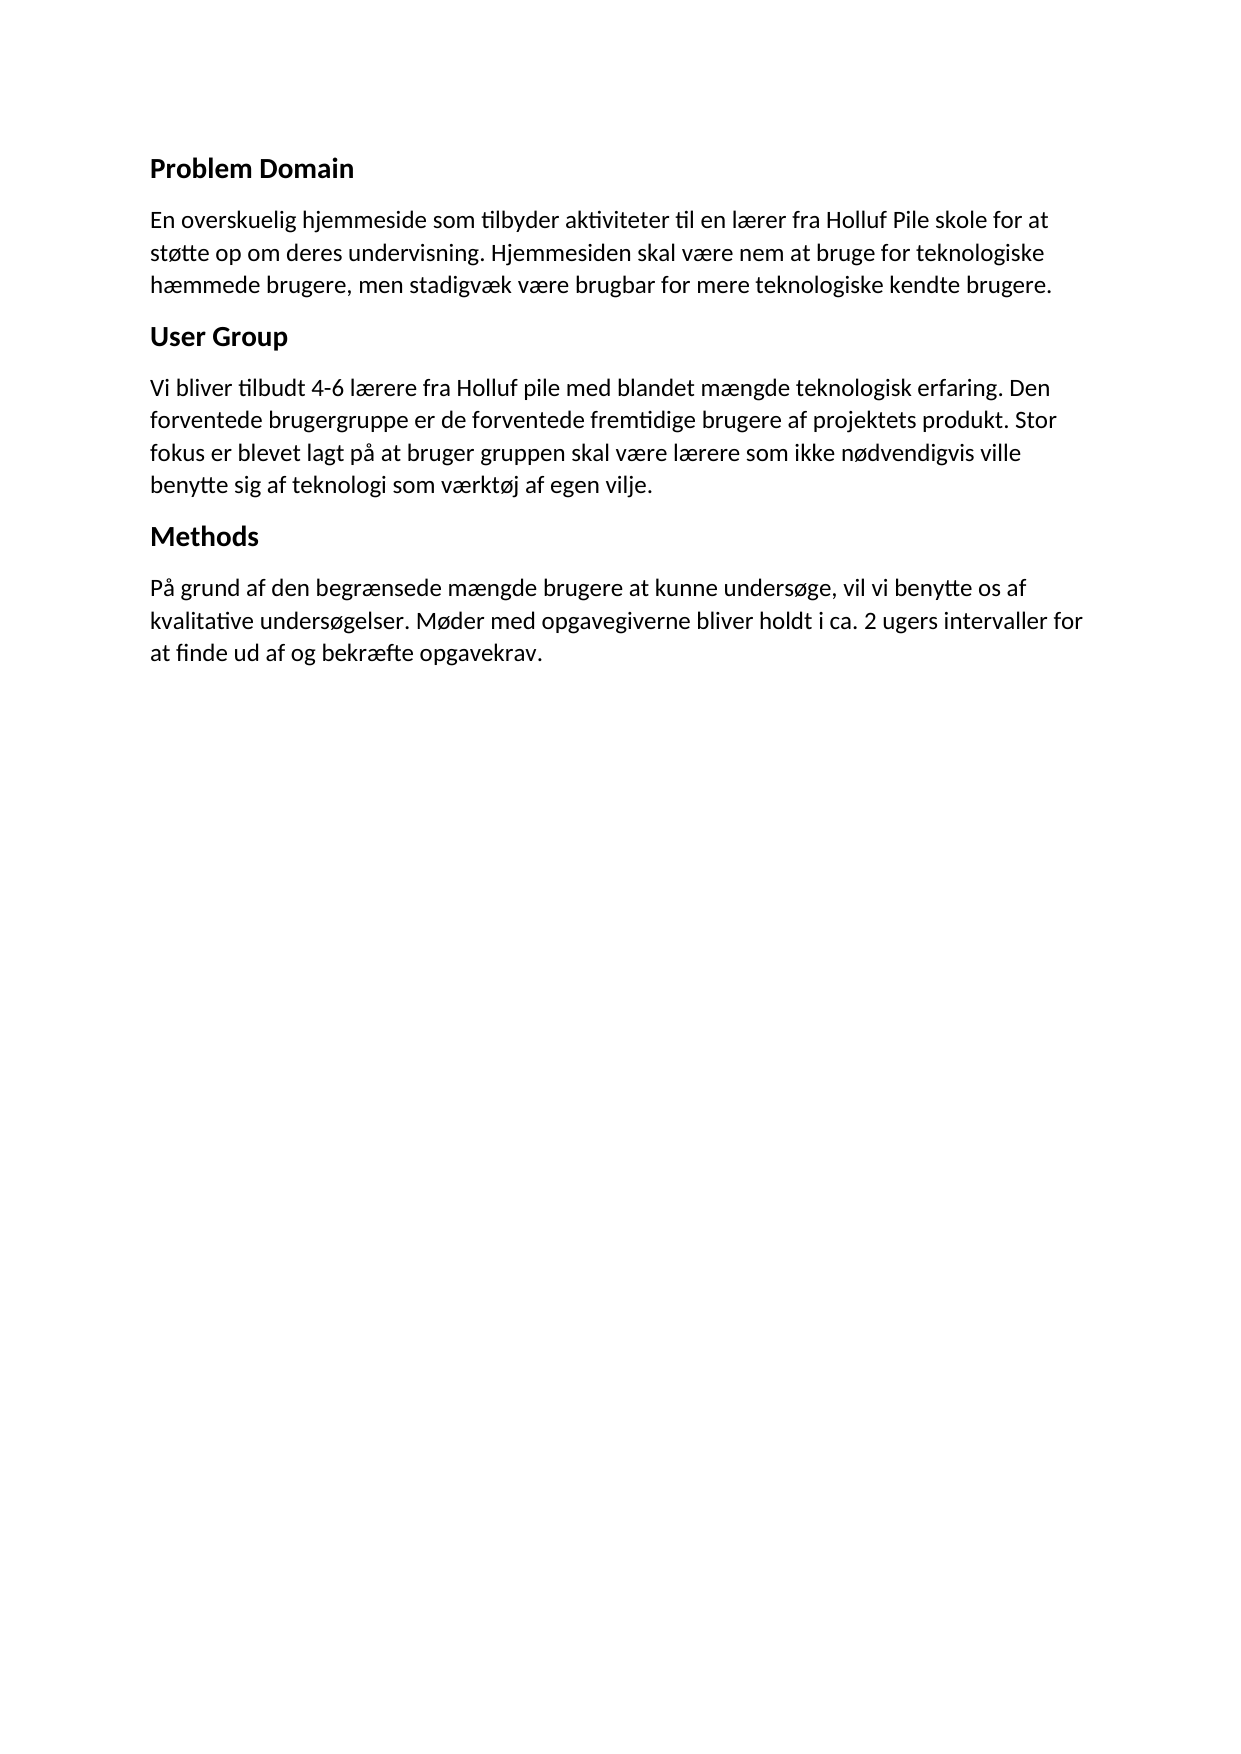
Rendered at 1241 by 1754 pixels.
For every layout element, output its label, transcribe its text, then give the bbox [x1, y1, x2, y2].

text En overskuelig hjemmeside som tilbyder aktiviteter til en lærer fra Holluf Pile skole for at støtte op om deres undervisning. Hjemmesiden skal være nem at bruge for teknologiske hæmmede brugere, men stadigvæk være brugbar for mere teknologiske kendte brugere. [150, 204, 1090, 299]
text User Group [150, 318, 1090, 353]
text Methods [150, 518, 1090, 554]
text Vi bliver tilbudt 4-6 lærere fra Holluf pile med blandet mængde teknologisk erfaring. Den forventede brugergruppe er de forventede fremtidige brugere af projektets produkt. Stor fokus er blevet lagt på at bruger gruppen skal være lærere som ikke nødvendigvis ville benytte sig af teknologi som værktøj af egen vilje. [150, 372, 1090, 500]
text Problem Domain [150, 150, 1090, 186]
text På grund af den begrænsede mængde brugere at kunne undersøge, vil vi benytte os af kvalitative undersøgelser. Møder med opgavegiverne bliver holdt i ca. 2 ugers intervaller for at finde ud af og bekræfte opgavekrav. [150, 572, 1090, 668]
